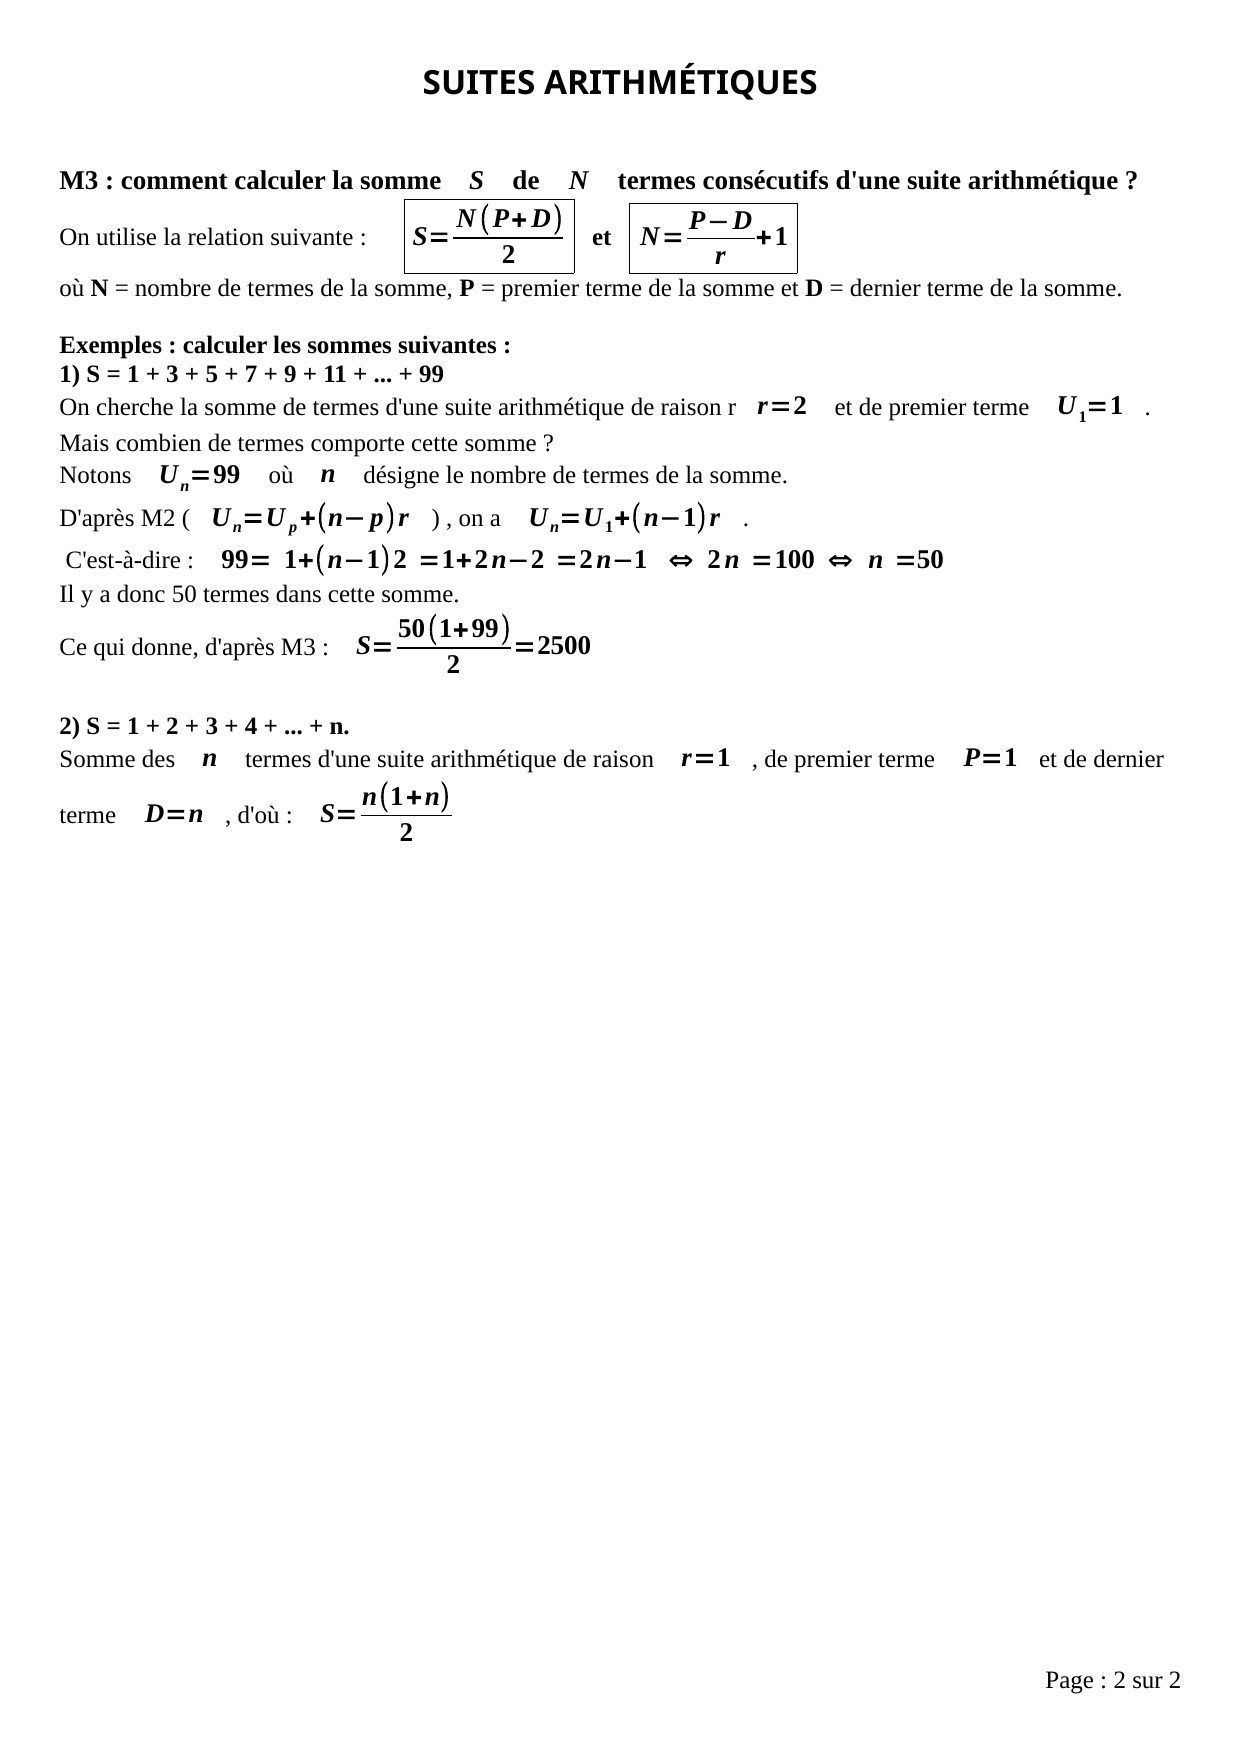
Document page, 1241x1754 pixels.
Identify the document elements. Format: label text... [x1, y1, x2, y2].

text Notons où désigne le nombre de termes de la somme. [59, 457, 1181, 497]
text Ce qui donne, d'après M3 : [59, 608, 1181, 683]
text M3 : comment calculer la somme de termes consécutifs d'une suite arithmétique ? [59, 163, 1181, 198]
text Somme des termes d'une suite arithmétique de raison , de premier terme et de dernier terme , d'où : [59, 740, 1181, 850]
text où N = nombre de termes de la somme, P = premier terme de la somme et D = dernier terme de la somme. [59, 273, 1181, 302]
text On utilise la relation suivante : et [405, 200, 574, 273]
text C'est-à-dire : [59, 539, 1181, 579]
text On utilise la relation suivante : et [630, 204, 797, 273]
text Exemples : calculer les sommes suivantes : [59, 331, 1181, 359]
text Il y a donc 50 termes dans cette somme. [59, 579, 1181, 608]
text On cherche la somme de termes d'une suite arithmétique de raison r et de premier terme . [59, 388, 1181, 428]
text On utilise la relation suivante : et [59, 198, 574, 273]
text On utilise la relation suivante : et [575, 198, 1181, 273]
text D'après M2 () , on a . [59, 497, 1181, 539]
text 2) S = 1 + 2 + 3 + 4 + ... + n. [59, 711, 1181, 740]
text Mais combien de termes comporte cette somme ? [59, 428, 1181, 457]
text 1) S = 1 + 3 + 5 + 7 + 9 + 11 + ... + 99 [59, 359, 1181, 388]
